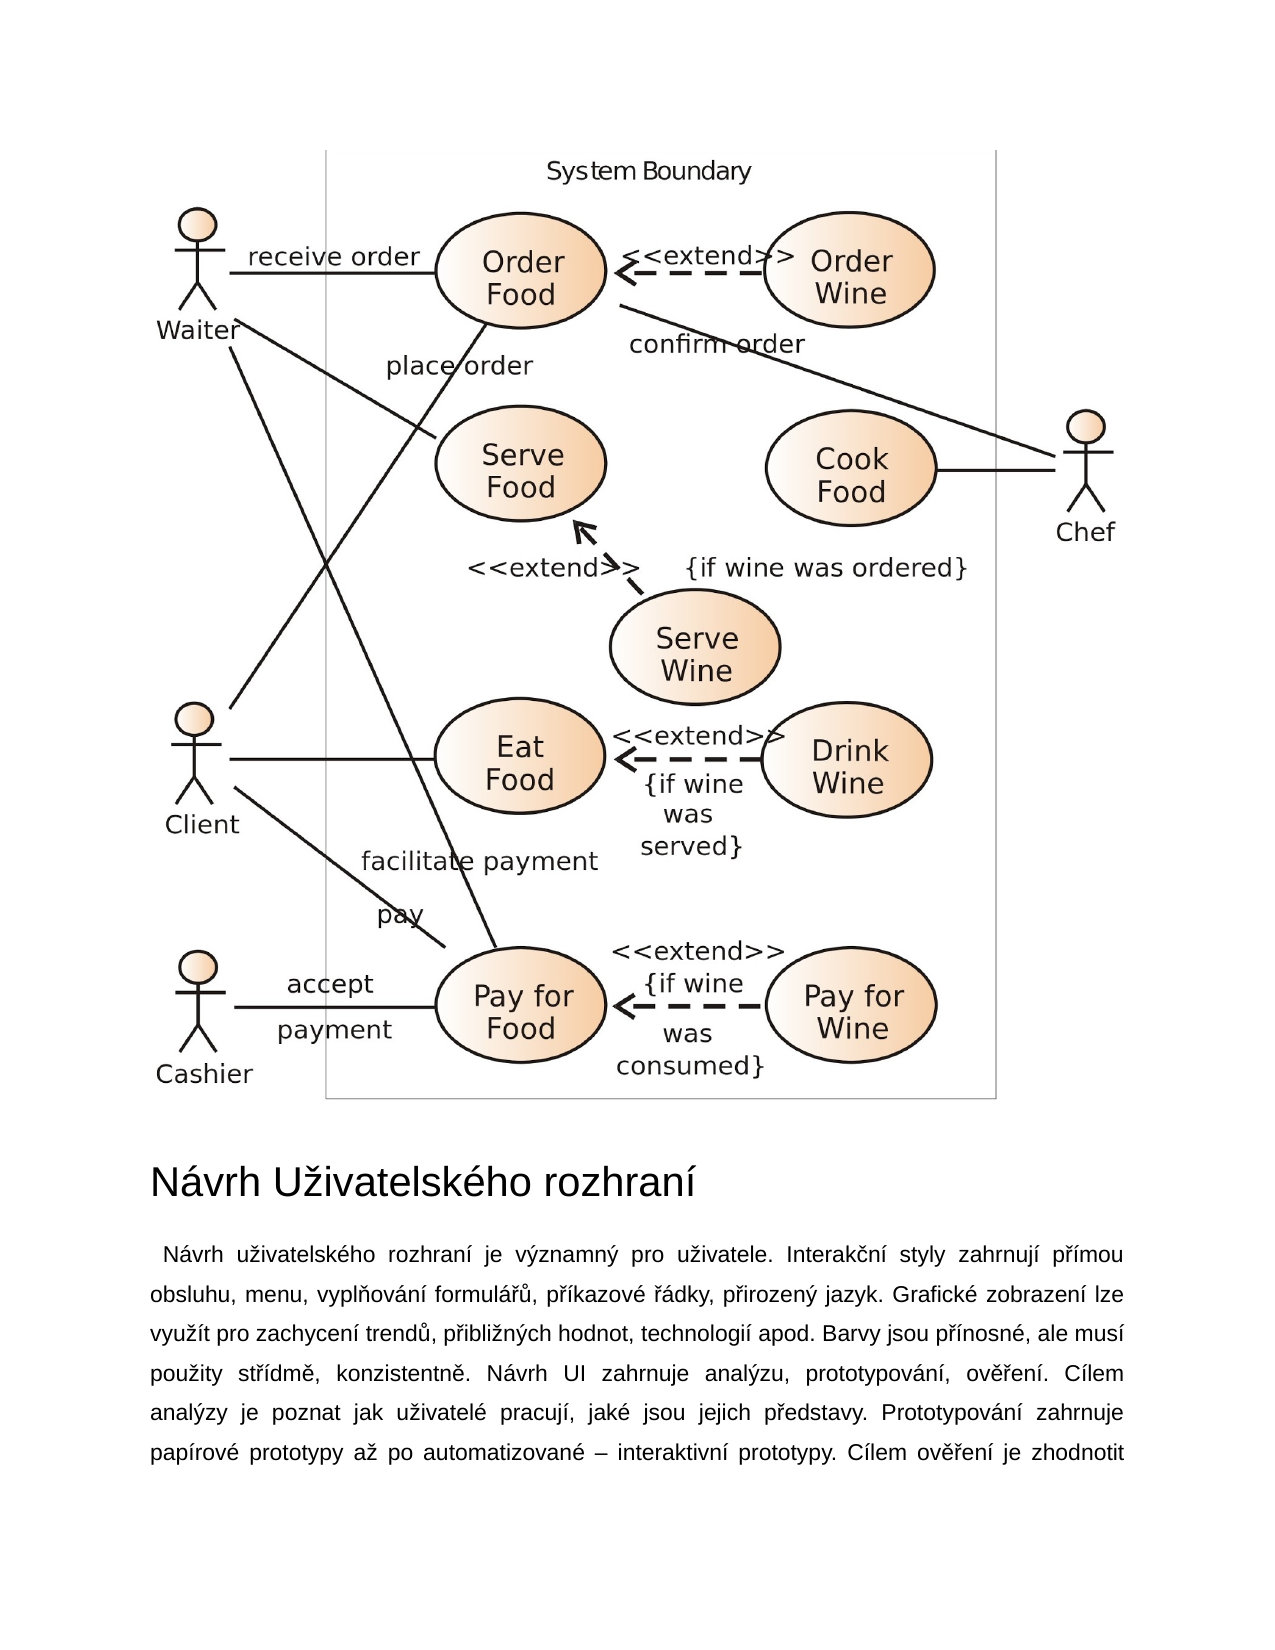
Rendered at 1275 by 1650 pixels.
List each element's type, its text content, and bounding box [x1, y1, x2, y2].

text Návrh uživatelského rozhraní je významný pro uživatele. Interakční styly zahrnují přímou obsluhu, menu, vyplňování formulářů, příkazové řádky, přirozený jazyk. Grafické zobrazení lze využít pro zachycení trendů, přibližných hodnot, technologií apod. Barvy jsou přínosné, ale musí použity střídmě, konzistentně. Návrh UI zahrnuje analýzu, prototypování, ověření. Cílem analýzy je poznat jak uživatelé pracují, jaké jsou jejich představy. Prototypování zahrnuje papírové prototypy až po automatizované – interaktivní prototypy. Cílem ověření je zhodnotit [150, 1241, 1125, 1465]
subtitle Návrh Uživatelského rozhraní [150, 1157, 1125, 1205]
picture [150, 150, 1125, 1102]
